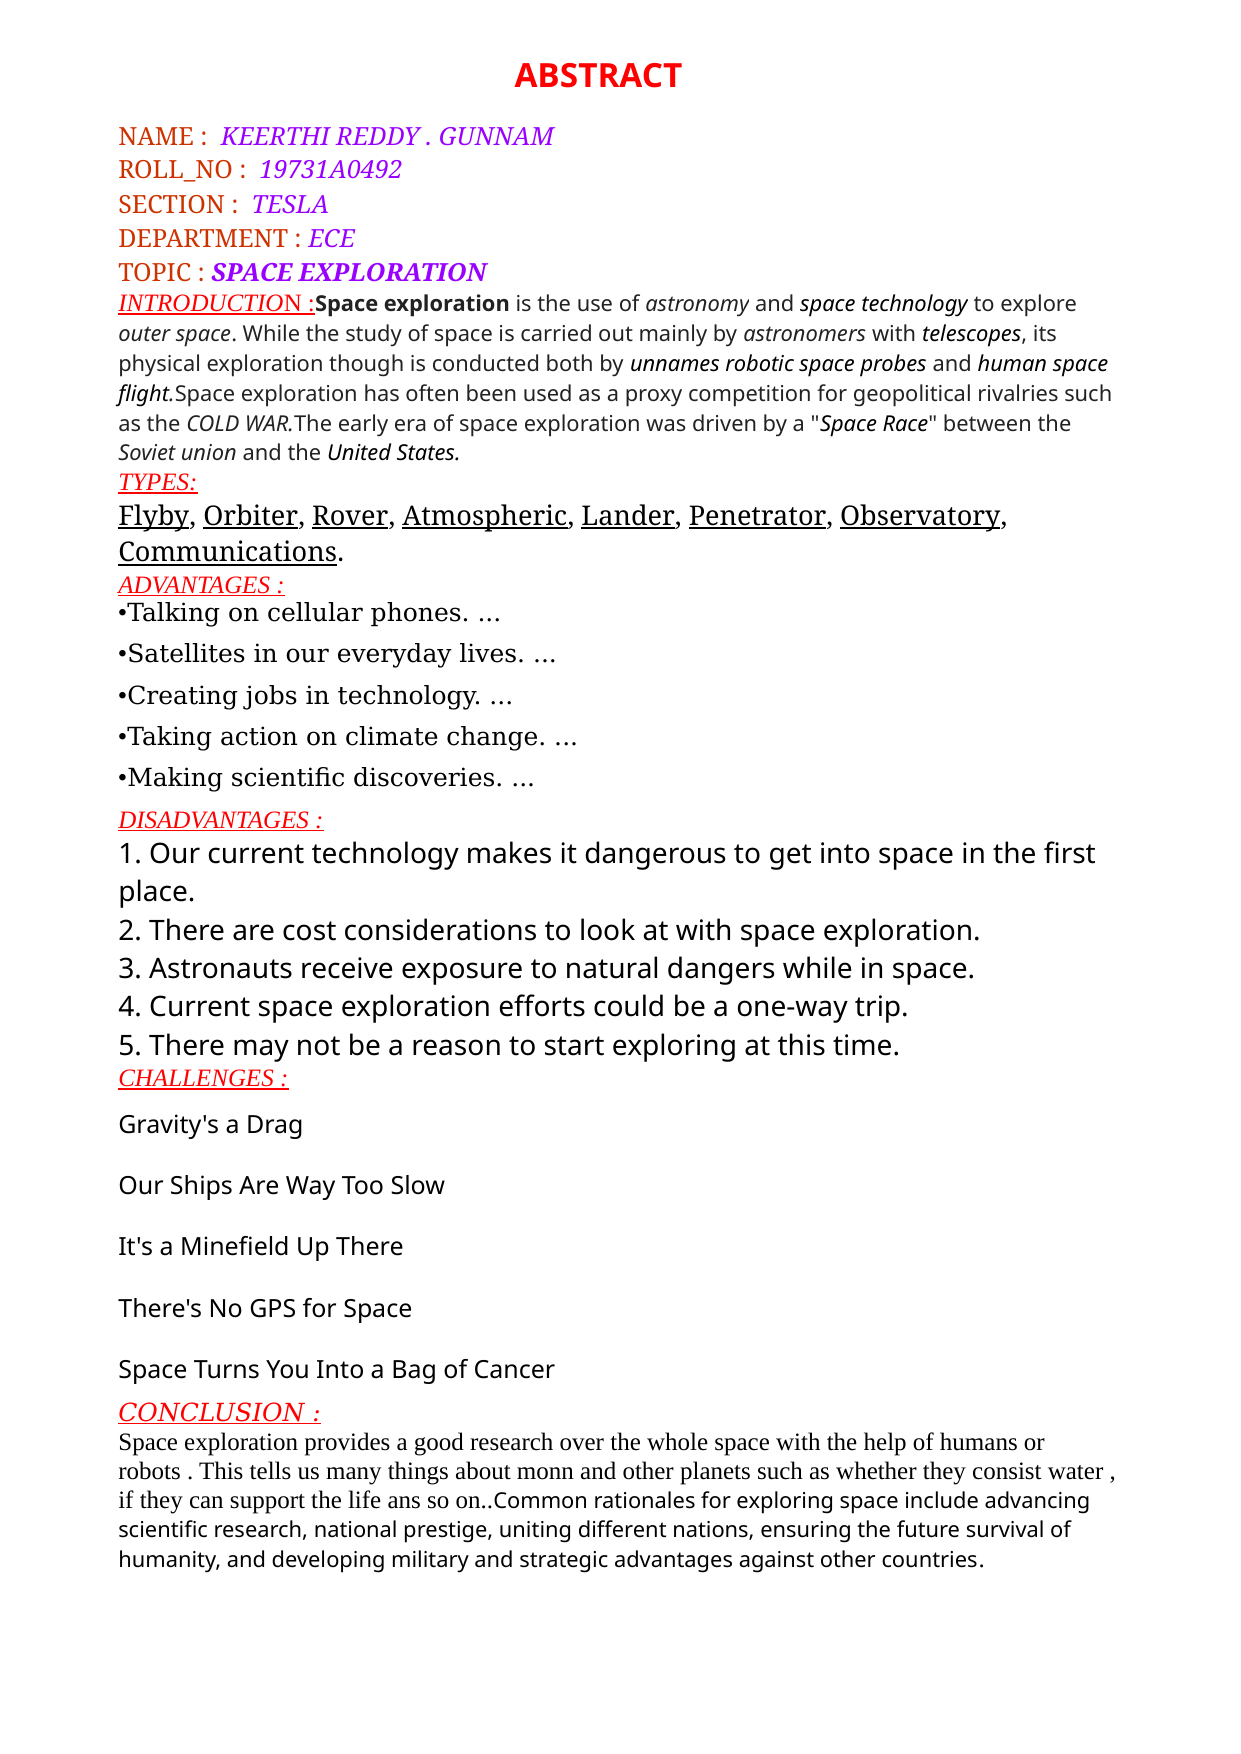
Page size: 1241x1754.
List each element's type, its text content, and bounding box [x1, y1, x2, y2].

list 2. There are cost considerations to look at with space exploration. [118, 910, 1122, 948]
list TYPES: [118, 467, 1122, 496]
list ADVANTAGES : [118, 570, 1122, 598]
list CHALLENGES : [118, 1063, 1122, 1092]
list 4. Current space exploration efforts could be a one-way trip. [118, 987, 1122, 1025]
text ROLL_NO : 19731A0492 [118, 152, 1122, 186]
list Taking action on climate change. ... [118, 722, 1122, 751]
text TOPIC : SPACE EXPLORATION [118, 254, 1122, 288]
list CONCLUSION : [118, 1398, 1122, 1427]
text DEPARTMENT : ECE [118, 220, 1122, 254]
subtitle Our Ships Are Way Too Slow [118, 1168, 1122, 1202]
text SECTION : TESLA [118, 186, 1122, 220]
subtitle Gravity's a Drag [118, 1107, 1122, 1141]
list 1. Our current technology makes it dangerous to get into space in the first place. [118, 833, 1122, 910]
list DISADVANTAGES : [118, 805, 1122, 833]
list Satellites in our everyday lives. ... [118, 640, 1122, 669]
text NAME : KEERTHI REDDY . GUNNAM [118, 118, 1122, 152]
list Making scientific discoveries. ... [118, 763, 1122, 793]
list 3. Astronauts receive exposure to natural dangers while in space. [118, 948, 1122, 987]
list 5. There may not be a reason to start exploring at this time. [118, 1025, 1122, 1063]
list Space exploration provides a good research over the whole space with the help of humans or robots . This tells us many things about monn and other planets such as whether they consist water , if they can support the life ans so on..Common rationales for exploring space include advancing scientific research, national prestige, uniting different nations, ensuring the future survival of humanity, and developing military and strategic advantages against other countries. [118, 1427, 1122, 1574]
subtitle There's No GPS for Space [118, 1290, 1122, 1324]
list Flyby, Orbiter, Rover, Atmospheric, Lander, Penetrator, Observatory, Communications. [118, 496, 1122, 570]
list Talking on cellular phones. ... [118, 598, 1122, 628]
list INTRODUCTION :Space exploration is the use of astronomy and space technology to explore outer space. While the study of space is carried out mainly by astronomers with telescopes, its physical exploration though is conducted both by unnames robotic space probes and human space flight.Space exploration has often been used as a proxy competition for geopolitical rivalries such as the COLD WAR.The early era of space exploration was driven by a "Space Race" between the Soviet union and the United States. [118, 288, 1122, 467]
subtitle It's a Minefield Up There [118, 1229, 1122, 1263]
list Creating jobs in technology. ... [118, 681, 1122, 710]
subtitle Space Turns You Into a Bag of Cancer [118, 1351, 1122, 1385]
